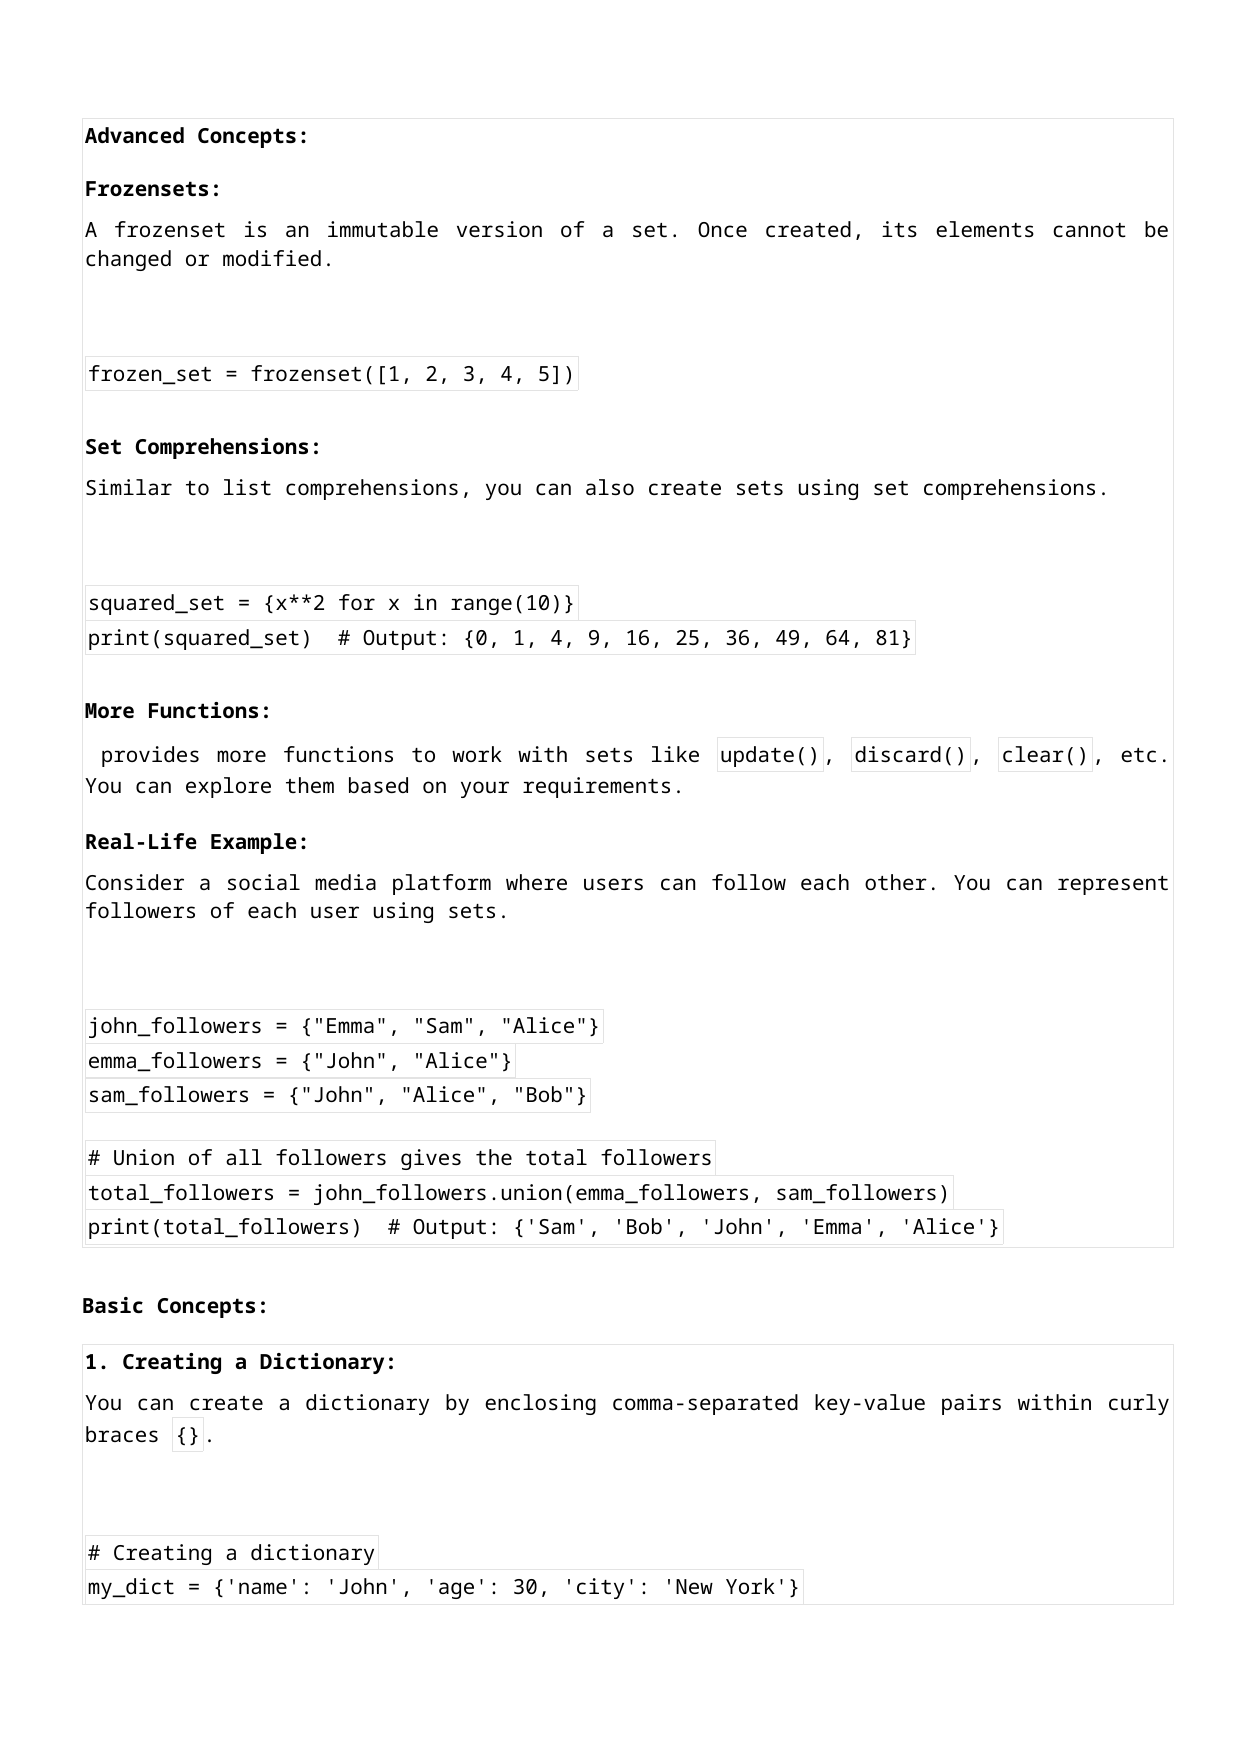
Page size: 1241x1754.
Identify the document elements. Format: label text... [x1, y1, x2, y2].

text You can create a dictionary by enclosing comma-separated key-value pairs within curly braces {}. [83, 1385, 1173, 1451]
subtitle Frozensets: [83, 172, 1173, 203]
text provides more functions to work with sets like update(), discard(), clear(), etc. You can explore them based on your requirements. [83, 734, 1173, 800]
text total_followers = john_followers.union(emma_followers, sam_followers) [716, 1172, 1173, 1206]
text emma_followers = {"John", "Alice"} [86, 1044, 515, 1074]
subtitle Advanced Concepts: [83, 119, 1173, 149]
text my_dict = {'name': 'John', 'age': 30, 'city': 'New York'} [379, 1566, 1173, 1604]
text frozen_set = frozenset([1, 2, 3, 4, 5]) [83, 353, 1173, 390]
subtitle Real-Life Example: [83, 824, 1173, 856]
text [516, 1040, 1173, 1074]
text total_followers = john_followers.union(emma_followers, sam_followers) [86, 1176, 953, 1206]
subtitle More Functions: [83, 693, 1173, 725]
text sam_followers = {"John", "Alice", "Bob"} [86, 1079, 590, 1112]
text # Creating a dictionary [83, 1532, 1173, 1566]
text john_followers = {"Emma", "Sam", "Alice"} [83, 1006, 1173, 1040]
text my_dict = {'name': 'John', 'age': 30, 'city': 'New York'} [86, 1570, 803, 1604]
text Similar to list comprehensions, you can also create sets using set comprehensions. [83, 470, 1173, 502]
text A frozenset is an immutable version of a set. Once created, its elements cannot be changed or modified. [83, 212, 1173, 272]
text Consider a social media platform where users can follow each other. You can represent followers of each user using sets. [83, 865, 1173, 925]
text print(squared_set) # Output: {0, 1, 4, 9, 16, 25, 36, 49, 64, 81} [86, 621, 915, 654]
subtitle 1. Creating a Dictionary: [83, 1345, 1173, 1376]
text squared_set = {x**2 for x in range(10)} [83, 582, 1173, 617]
text print(squared_set) # Output: {0, 1, 4, 9, 16, 25, 36, 49, 64, 81} [579, 617, 1173, 654]
subtitle Set Comprehensions: [83, 429, 1173, 461]
text print(total_followers) # Output: {'Sam', 'Bob', 'John', 'Emma', 'Alice'} [83, 1206, 1173, 1247]
subtitle Basic Concepts: [82, 1291, 1173, 1319]
text sam_followers = {"John", "Alice", "Bob"} [516, 1074, 1173, 1112]
text # Union of all followers gives the total followers [83, 1137, 1173, 1172]
